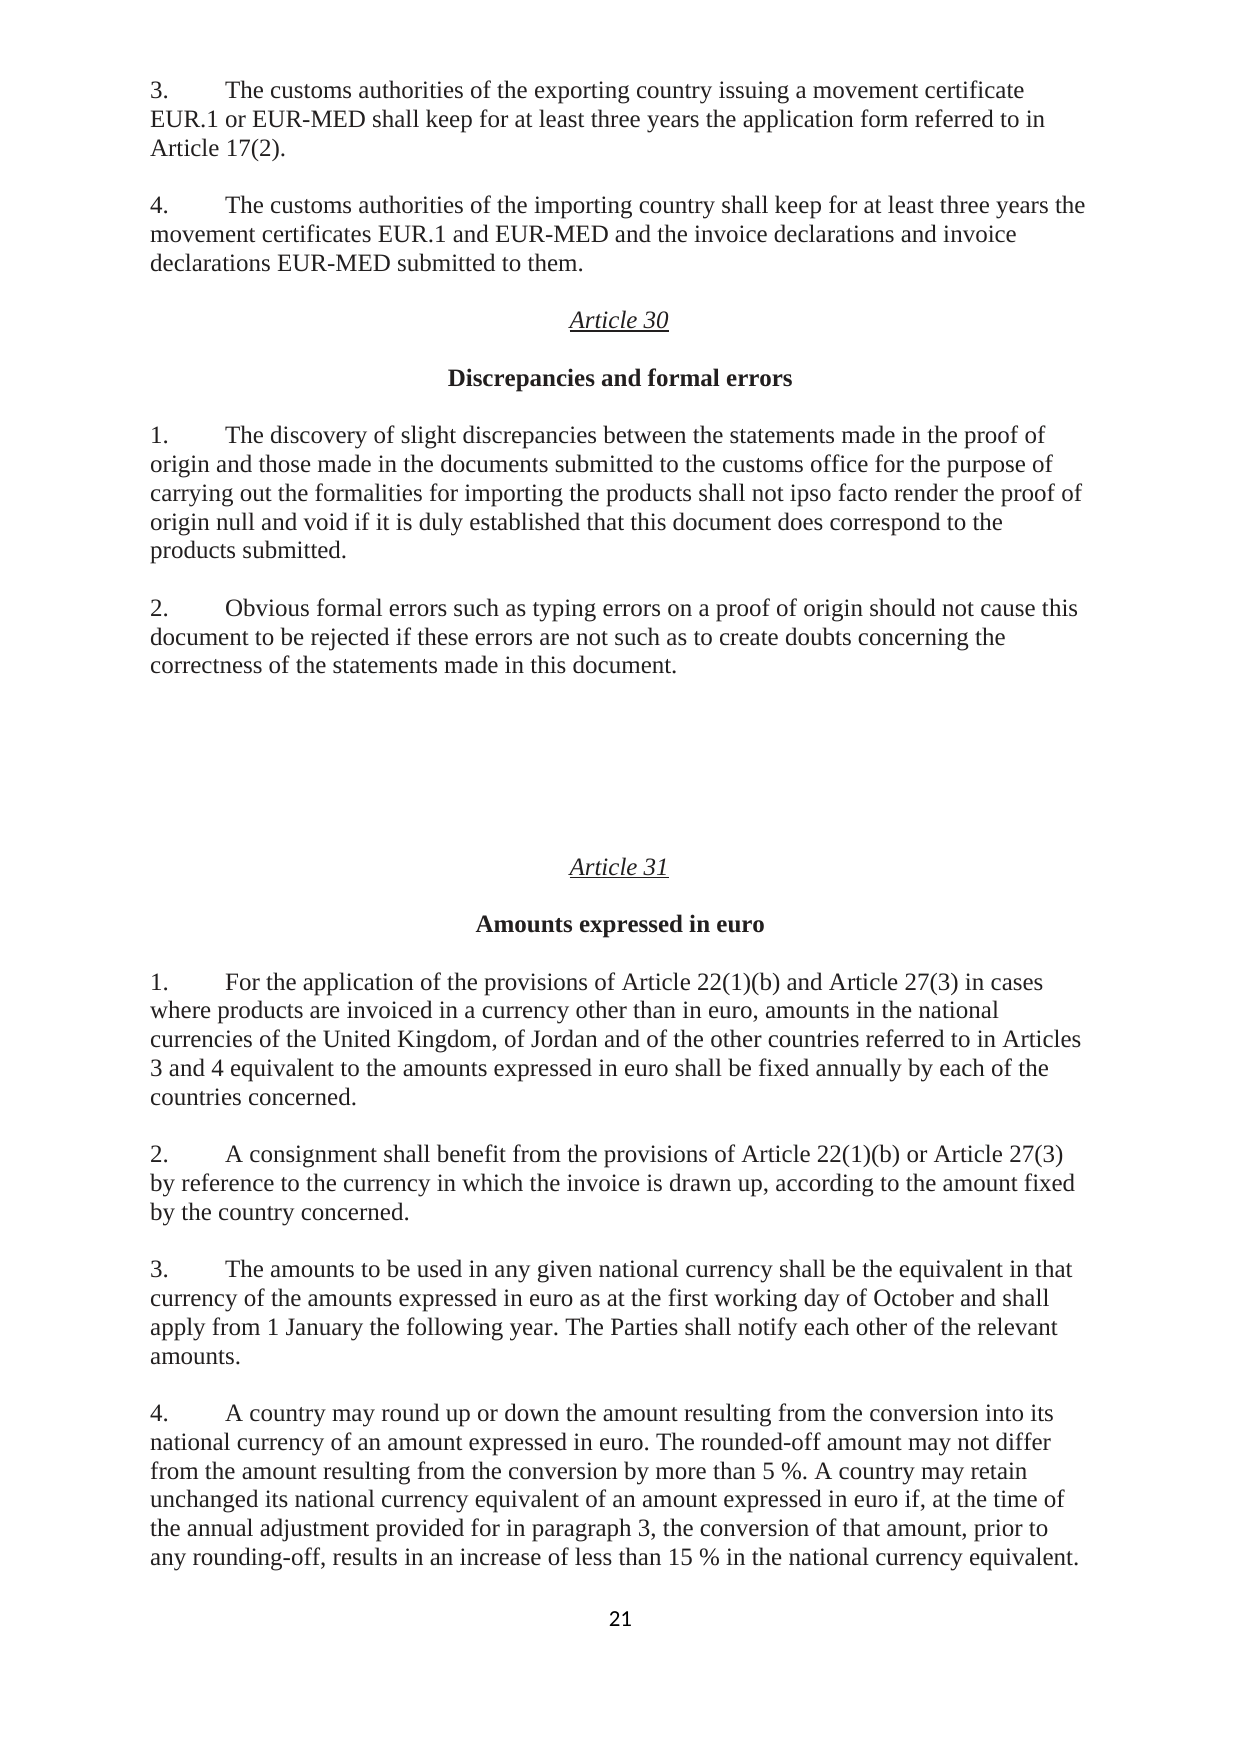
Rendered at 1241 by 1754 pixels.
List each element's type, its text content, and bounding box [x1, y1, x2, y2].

text 3. The customs authorities of the exporting country issuing a movement certificate EUR.1 or EUR-MED shall keep for at least three years the application form referred to in Article 17(2). [150, 75, 1090, 161]
text Article 31 [150, 852, 1090, 880]
text 2. Obvious formal errors such as typing errors on a proof of origin should not cause this document to be rejected if these errors are not such as to create doubts concerning the correctness of the statements made in this document. [150, 593, 1090, 679]
text 1. For the application of the provisions of Article 22(1)(b) and Article 27(3) in cases where products are invoiced in a currency other than in euro, amounts in the national currencies of the United Kingdom, of Jordan and of the other countries referred to in Articles 3 and 4 equivalent to the amounts expressed in euro shall be fixed annually by each of the countries concerned. [150, 967, 1090, 1111]
text Article 30 [150, 305, 1090, 334]
text Discrepancies and formal errors [150, 363, 1090, 391]
text 4. The customs authorities of the importing country shall keep for at least three years the movement certificates EUR.1 and EUR-MED and the invoice declarations and invoice declarations EUR-MED submitted to them. [150, 190, 1090, 276]
text 2. A consignment shall benefit from the provisions of Article 22(1)(b) or Article 27(3) by reference to the currency in which the invoice is drawn up, according to the amount fixed by the country concerned. [150, 1139, 1090, 1226]
text 1. The discovery of slight discrepancies between the statements made in the proof of origin and those made in the documents submitted to the customs office for the purpose of carrying out the formalities for importing the products shall not ipso facto render the proof of origin null and void if it is duly established that this document does correspond to the products submitted. [150, 420, 1090, 564]
text Amounts expressed in euro [150, 909, 1090, 938]
text 4. A country may round up or down the amount resulting from the conversion into its national currency of an amount expressed in euro. The rounded-off amount may not differ from the amount resulting from the conversion by more than 5 %. A country may retain unchanged its national currency equivalent of an amount expressed in euro if, at the time of the annual adjustment provided for in paragraph 3, the conversion of that amount, prior to any rounding-off, results in an increase of less than 15 % in the national currency equivalent. [150, 1398, 1090, 1571]
text 3. The amounts to be used in any given national currency shall be the equivalent in that currency of the amounts expressed in euro as at the first working day of October and shall apply from 1 January the following year. The Parties shall notify each other of the relevant amounts. [150, 1254, 1090, 1369]
